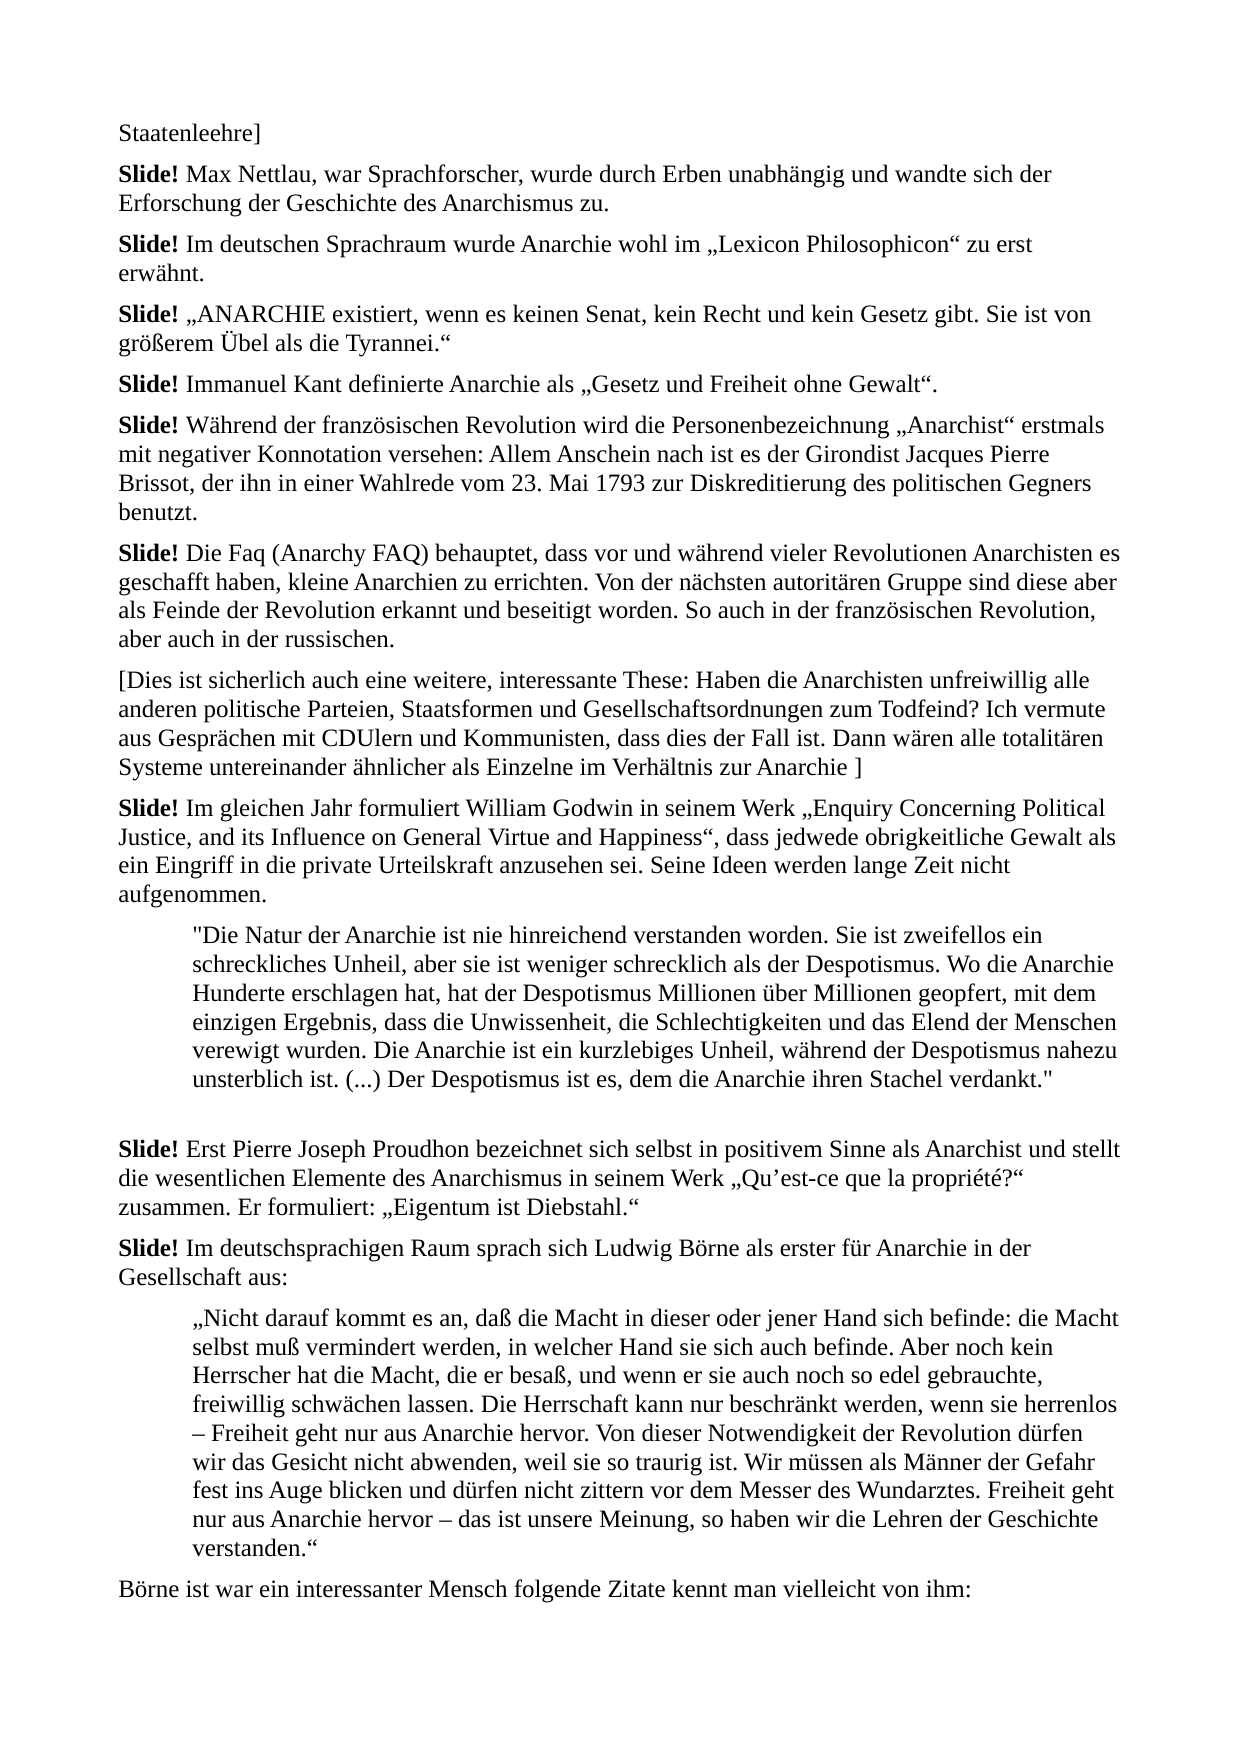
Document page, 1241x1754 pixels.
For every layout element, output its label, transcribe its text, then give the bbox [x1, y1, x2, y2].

text [Dies ist sicherlich auch eine weitere, interessante These: Haben die Anarchisten unfreiwillig alle anderen politische Parteien, Staatsformen und Gesellschaftsordnungen zum Todfeind? Ich vermute aus Gesprächen mit CDUlern und Kommunisten, dass dies der Fall ist. Dann wären alle totalitären Systeme untereinander ähnlicher als Einzelne im Verhältnis zur Anarchie ] [118, 666, 1122, 781]
text Slide! Während der französischen Revolution wird die Personenbezeichnung „Anarchist“ erstmals mit negativer Konnotation versehen: Allem Anschein nach ist es der Girondist Jacques Pierre Brissot, der ihn in einer Wahlrede vom 23. Mai 1793 zur Diskreditierung des politischen Gegners benutzt. [118, 411, 1122, 526]
text Slide! Immanuel Kant definierte Anarchie als „Gesetz und Freiheit ohne Gewalt“. [118, 369, 1122, 398]
text Slide! Max Nettlau, war Sprachforscher, wurde durch Erben unabhängig und wandte sich der Erforschung der Geschichte des Anarchismus zu. [118, 159, 1122, 217]
text Slide! Die Faq (Anarchy FAQ) behauptet, dass vor und während vieler Revolutionen Anarchisten es geschafft haben, kleine Anarchien zu errichten. Von der nächsten autoritären Gruppe sind diese aber als Feinde der Revolution erkannt und beseitigt worden. So auch in der französischen Revolution, aber auch in der russischen. [118, 538, 1122, 653]
text Slide! Im deutschsprachigen Raum sprach sich Ludwig Börne als erster für Anarchie in der Gesellschaft aus: [118, 1233, 1122, 1291]
text Slide! Im deutschen Sprachraum wurde Anarchie wohl im „Lexicon Philosophicon“ zu erst erwähnt. [118, 229, 1122, 287]
text Slide! Im gleichen Jahr formuliert William Godwin in seinem Werk „Enquiry Concerning Political Justice, and its Influence on General Virtue and Happiness“, dass jedwede obrigkeitliche Gewalt als ein Eingriff in die private Urteilskraft anzusehen sei. Seine Ideen werden lange Zeit nicht aufgenommen. [118, 793, 1122, 908]
text Slide! Erst Pierre Joseph Proudhon bezeichnet sich selbst in positivem Sinne als Anarchist und stellt die wesentlichen Elemente des Anarchismus in seinem Werk „Qu’est-ce que la propriété?“ zusammen. Er formuliert: „Eigentum ist Diebstahl.“ [118, 1134, 1122, 1221]
text Staatenleehre] [118, 118, 1122, 147]
text Börne ist war ein interessanter Mensch folgende Zitate kennt man vielleicht von ihm: [118, 1574, 1122, 1603]
text „Nicht darauf kommt es an, daß die Macht in dieser oder jener Hand sich befinde: die Macht selbst muß vermindert werden, in welcher Hand sie sich auch befinde. Aber noch kein Herrscher hat die Macht, die er besaß, und wenn er sie auch noch so edel gebrauchte, freiwillig schwächen lassen. Die Herrschaft kann nur beschränkt werden, wenn sie herrenlos – Freiheit geht nur aus Anarchie hervor. Von dieser Notwendigkeit der Revolution dürfen wir das Gesicht nicht abwenden, weil sie so traurig ist. Wir müssen als Männer der Gefahr fest ins Auge blicken und dürfen nicht zittern vor dem Messer des Wundarztes. Freiheit geht nur aus Anarchie hervor – das ist unsere Meinung, so haben wir die Lehren der Geschichte verstanden.“ [192, 1303, 1122, 1562]
text Slide! „ANARCHIE existiert, wenn es keinen Senat, kein Recht und kein Gesetz gibt. Sie ist von größerem Übel als die Tyrannei.“ [118, 299, 1122, 357]
text "Die Natur der Anarchie ist nie hinreichend verstanden worden. Sie ist zweifellos ein schreckliches Unheil, aber sie ist weniger schrecklich als der Despotismus. Wo die Anarchie Hunderte erschlagen hat, hat der Despotismus Millionen über Millionen geopfert, mit dem einzigen Ergebnis, dass die Unwissenheit, die Schlechtigkeiten und das Elend der Menschen verewigt wurden. Die Anarchie ist ein kurzlebiges Unheil, während der Despotismus nahezu unsterblich ist. (...) Der Despotismus ist es, dem die Anarchie ihren Stachel verdankt." [192, 921, 1122, 1093]
